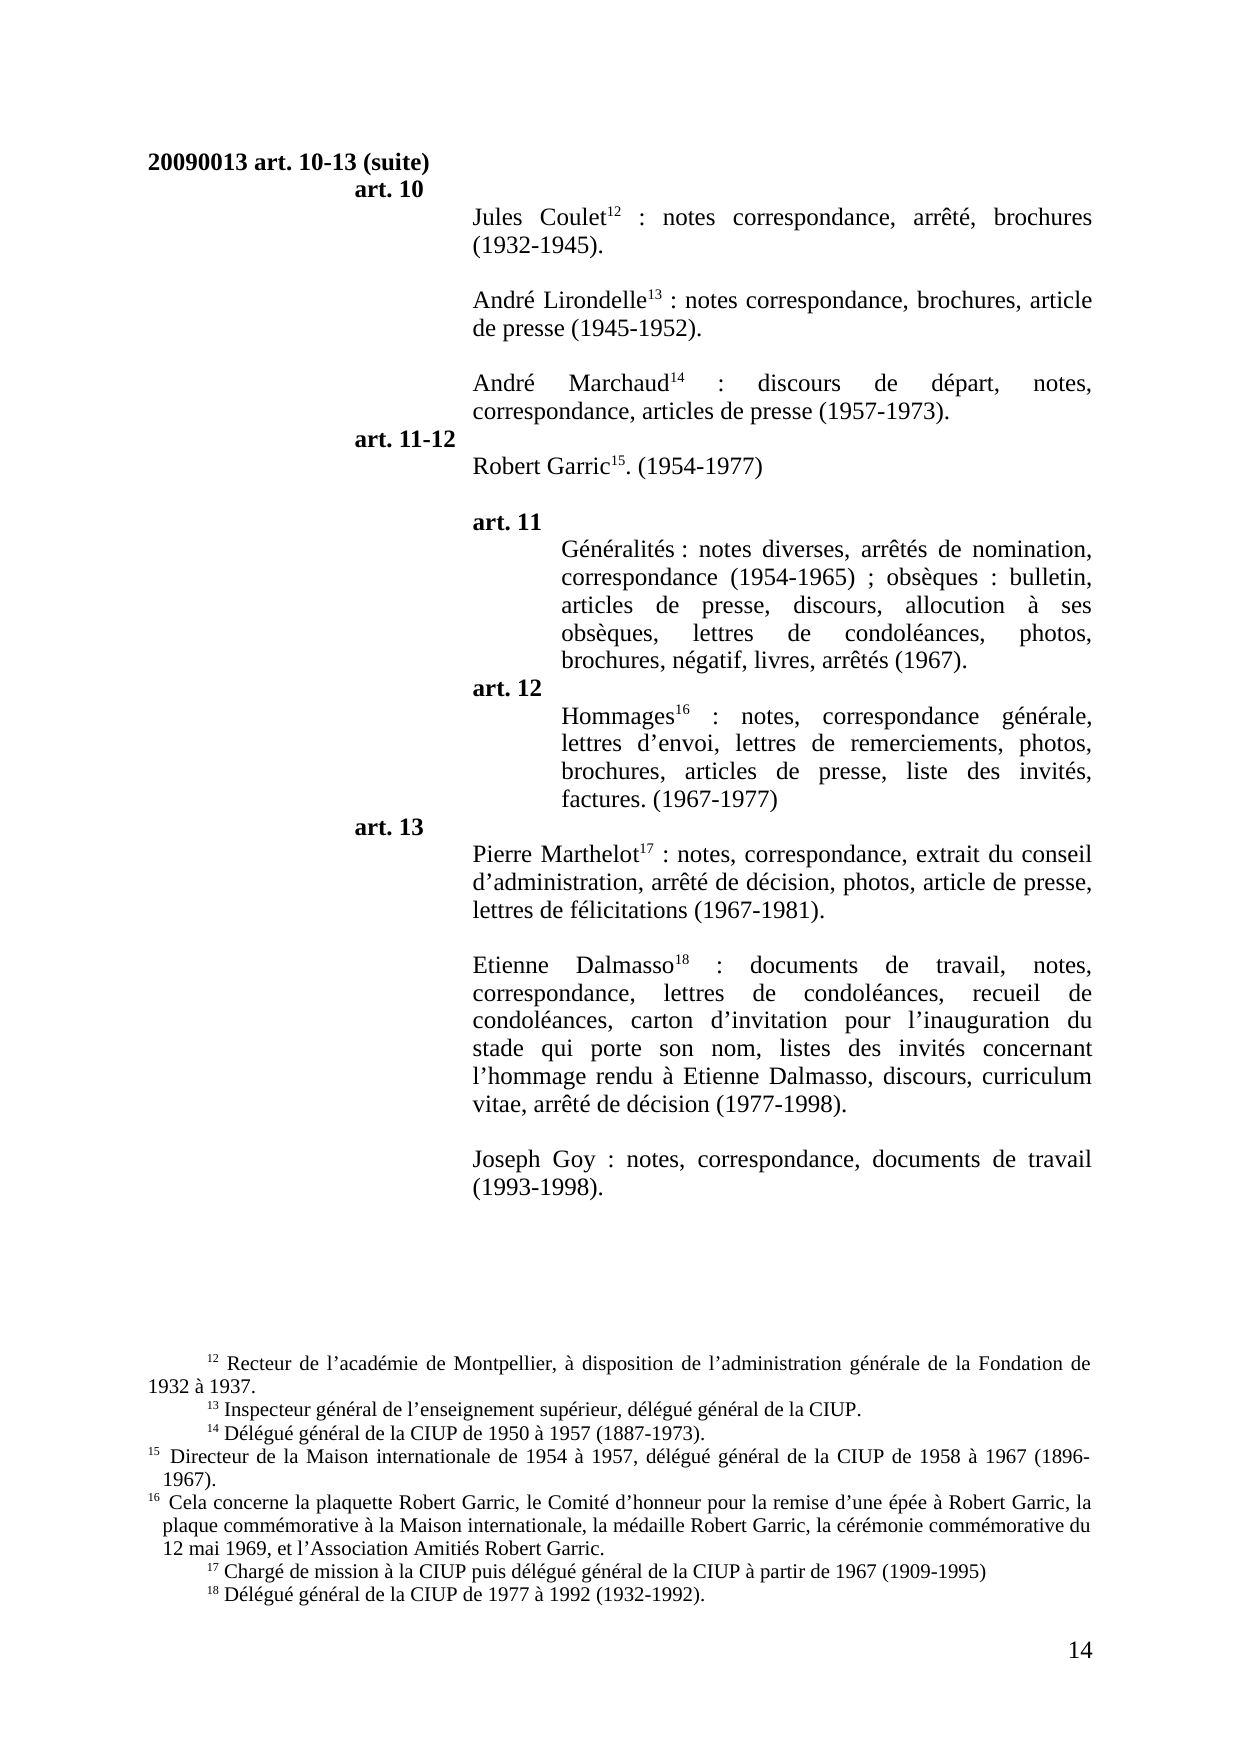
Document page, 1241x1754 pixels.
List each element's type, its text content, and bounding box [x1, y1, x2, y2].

text art. 12 [472, 674, 1093, 702]
text Joseph Goy : notes, correspondance, documents de travail (1993-1998). [472, 1145, 1093, 1201]
text Etienne Dalmasso : documents de travail, notes, correspondance, lettres de condoléances, recueil de condoléances, carton d’invitation pour l’inauguration du stade qui porte son nom, listes des invités concernant l’hommage rendu à Etienne Dalmasso, discours, curriculum vitae, arrêté de décision (1977-1998). [472, 951, 1093, 1117]
text Inspecteur général de l’enseignement supérieur, délégué général de la CIUP. [148, 1398, 1093, 1421]
text art. 11 [472, 508, 1093, 536]
text Directeur de la Maison internationale de 1954 à 1957, délégué général de la CIUP de 1958 à 1967 (1896-1967). [148, 1444, 1093, 1491]
text Chargé de mission à la CIUP puis délégué général de la CIUP à partir de 1967 (1909-1995) [148, 1560, 1093, 1583]
text 20090013 art. 10-13 (suite) [148, 148, 1093, 175]
text Cela concerne la plaquette Robert Garric, le Comité d’honneur pour la remise d’une épée à Robert Garric, la plaque commémorative à la Maison internationale, la médaille Robert Garric, la cérémonie commémorative du 12 mai 1969, et l’Association Amitiés Robert Garric. [148, 1491, 1093, 1560]
text Robert Garric. (1954-1977) [472, 452, 1093, 480]
text André Marchaud : discours de départ, notes, correspondance, articles de presse (1957-1973). [472, 369, 1093, 425]
text Jules Coulet : notes correspondance, arrêté, brochures (1932-1945). [472, 203, 1093, 258]
text Délégué général de la CIUP de 1977 à 1992 (1932-1992). [148, 1583, 1093, 1606]
text André Lirondelle : notes correspondance, brochures, article de presse (1945-1952). [472, 286, 1093, 342]
text art. 13 [354, 813, 1093, 840]
text Délégué général de la CIUP de 1950 à 1957 (1887-1973). [148, 1421, 1093, 1444]
text Hommages : notes, correspondance générale, lettres d’envoi, lettres de remerciements, photos, brochures, articles de presse, liste des invités, factures. (1967-1977) [561, 702, 1093, 813]
text Recteur de l’académie de Montpellier, à disposition de l’administration générale de la Fondation de 1932 à 1937. [148, 1352, 1093, 1398]
text art. 10 [354, 175, 1093, 203]
text Pierre Marthelot : notes, correspondance, extrait du conseil d’administration, arrêté de décision, photos, article de presse, lettres de félicitations (1967-1981). [472, 840, 1093, 923]
text art. 11-12 [354, 425, 1093, 452]
text Généralités : notes diverses, arrêtés de nomination, correspondance (1954-1965) ; obsèques : bulletin, articles de presse, discours, allocution à ses obsèques, lettres de condoléances, photos, brochures, négatif, livres, arrêtés (1967). [561, 536, 1093, 674]
